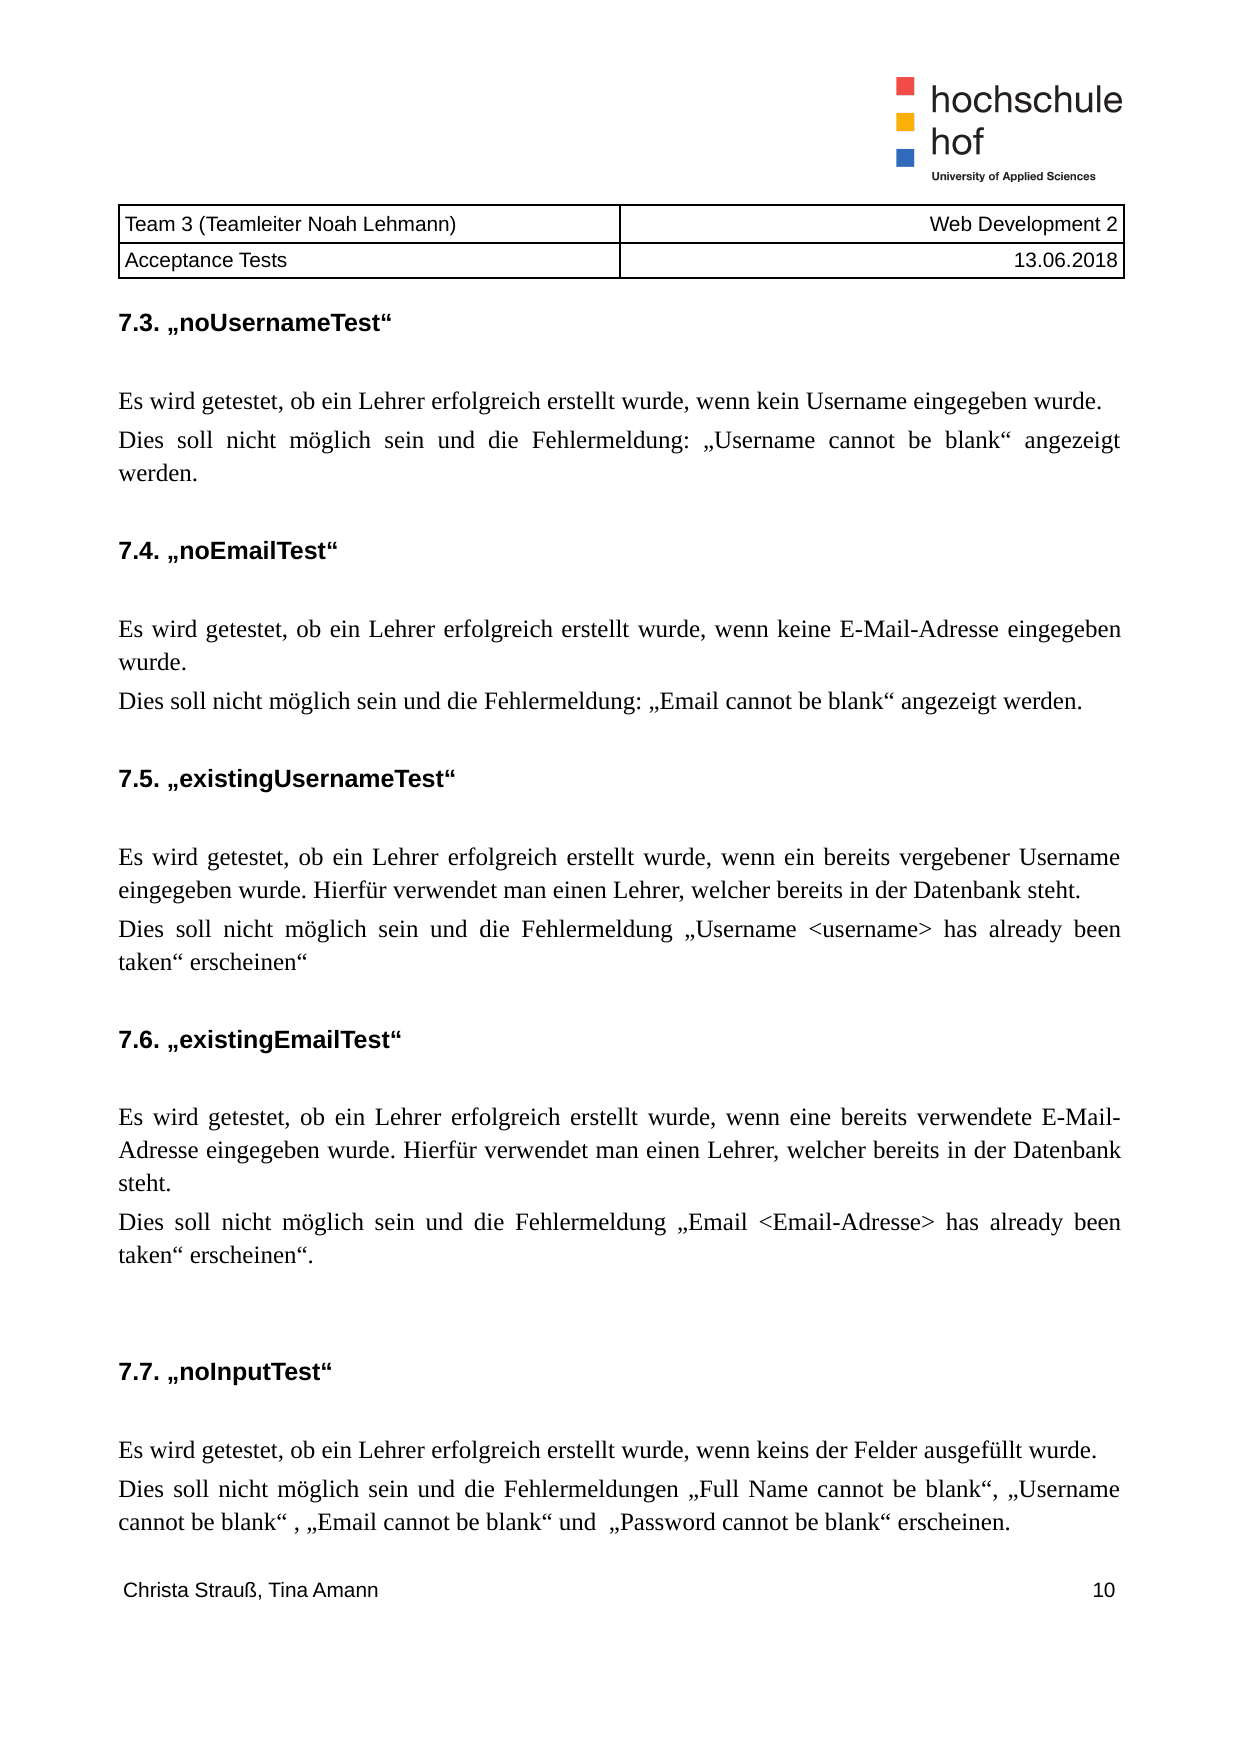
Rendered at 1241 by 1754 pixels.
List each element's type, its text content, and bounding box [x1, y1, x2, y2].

text Dies soll nicht möglich sein und die Fehlermeldung: „Username cannot be blank“ angezeigt werden. [118, 425, 1122, 487]
text 7.6. „existingEmailTest“ [118, 1024, 1122, 1053]
text Dies soll nicht möglich sein und die Fehlermeldung „Username <username> has already been taken“ erscheinen“ [118, 914, 1122, 975]
text 7.3. „noUsernameTest“ [118, 308, 1122, 337]
picture [896, 77, 1122, 182]
text Es wird getestet, ob ein Lehrer erfolgreich erstellt wurde, wenn eine bereits verwendete E-Mail-Adresse eingegeben wurde. Hierfür verwendet man einen Lehrer, welcher bereits in der Datenbank steht. [118, 1102, 1122, 1197]
text Es wird getestet, ob ein Lehrer erfolgreich erstellt wurde, wenn keine E-Mail-Adresse eingegeben wurde. [118, 614, 1122, 676]
text Es wird getestet, ob ein Lehrer erfolgreich erstellt wurde, wenn keins der Felder ausgefüllt wurde. [118, 1435, 1122, 1464]
text 7.7. „noInputTest“ [118, 1357, 1122, 1386]
text Es wird getestet, ob ein Lehrer erfolgreich erstellt wurde, wenn ein bereits vergebener Username eingegeben wurde. Hierfür verwendet man einen Lehrer, welcher bereits in der Datenbank steht. [118, 842, 1122, 903]
text Dies soll nicht möglich sein und die Fehlermeldung „Email <Email-Adresse> has already been taken“ erscheinen“. [118, 1207, 1122, 1269]
text 7.5. „existingUsernameTest“ [118, 764, 1122, 792]
text Dies soll nicht möglich sein und die Fehlermeldung: „Email cannot be blank“ angezeigt werden. [118, 686, 1122, 714]
text Es wird getestet, ob ein Lehrer erfolgreich erstellt wurde, wenn kein Username eingegeben wurde. [118, 386, 1122, 415]
text Dies soll nicht möglich sein und die Fehlermeldungen „Full Name cannot be blank“, „Username cannot be blank“ , „Email cannot be blank“ und „Password cannot be blank“ erscheinen. [118, 1474, 1122, 1536]
text 7.4. „noEmailTest“ [118, 536, 1122, 565]
